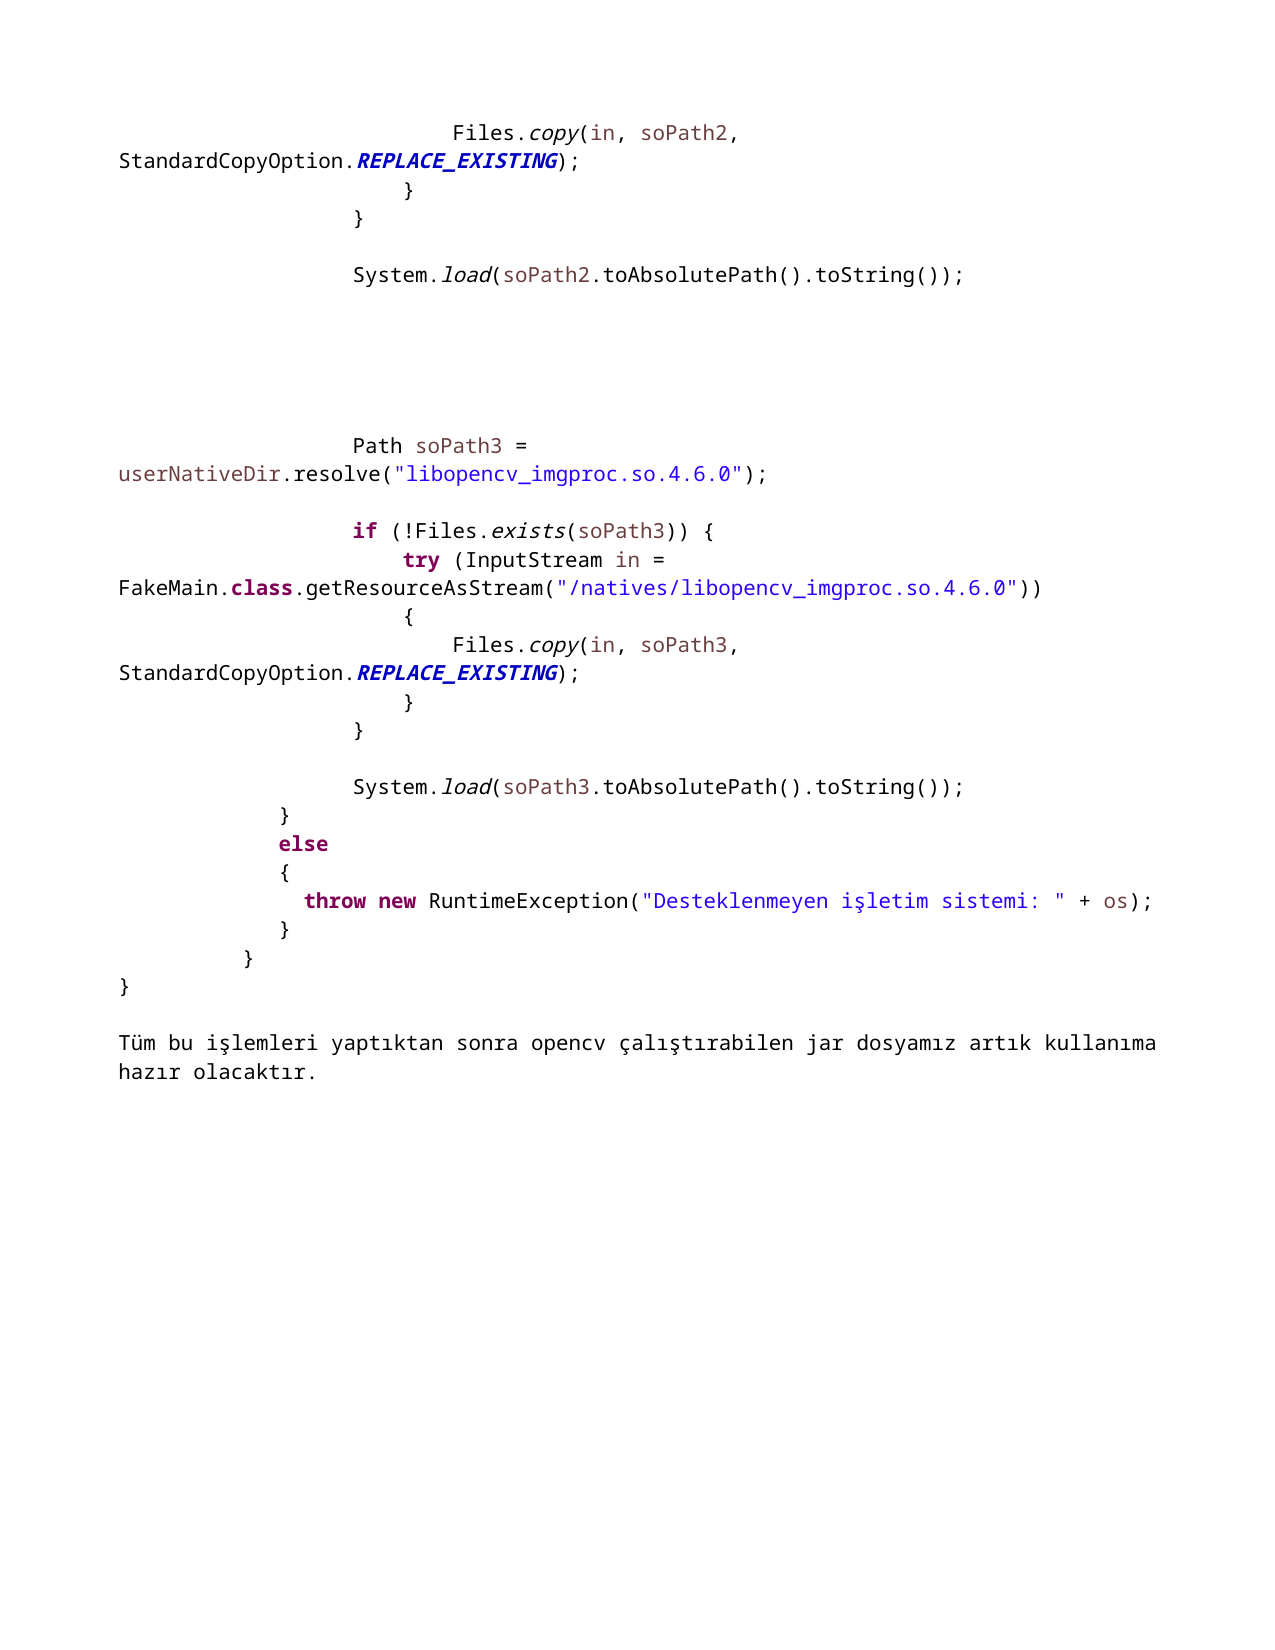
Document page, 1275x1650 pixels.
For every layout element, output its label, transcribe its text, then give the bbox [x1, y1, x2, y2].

text throw new RuntimeException("Desteklenmeyen işletim sistemi: " + os); [118, 886, 1157, 914]
text } [118, 203, 1157, 232]
text Files.copy(in, soPath2, StandardCopyOption.REPLACE_EXISTING); [118, 118, 1157, 175]
text } [118, 801, 1157, 829]
text { [118, 602, 1157, 630]
text } [118, 715, 1157, 744]
text Files.copy(in, soPath3, StandardCopyOption.REPLACE_EXISTING); [118, 630, 1157, 687]
text Path soPath3 = userNativeDir.resolve("libopencv_imgproc.so.4.6.0"); [118, 431, 1157, 488]
text System.load(soPath2.toAbsolutePath().toString()); [118, 260, 1157, 289]
text try (InputStream in = FakeMain.class.getResourceAsStream("/natives/libopencv_imgproc.so.4.6.0")) [118, 545, 1157, 602]
text Tüm bu işlemleri yaptıktan sonra opencv çalıştırabilen jar dosyamız artık kullanıma hazır olacaktır. [118, 1028, 1157, 1085]
text { [118, 857, 1157, 886]
text else [118, 829, 1157, 857]
text } [118, 687, 1157, 715]
text } [118, 971, 1157, 1000]
text } [118, 943, 1157, 971]
text if (!Files.exists(soPath3)) { [118, 516, 1157, 545]
text } [118, 914, 1157, 943]
text } [118, 175, 1157, 203]
text System.load(soPath3.toAbsolutePath().toString()); [118, 772, 1157, 801]
